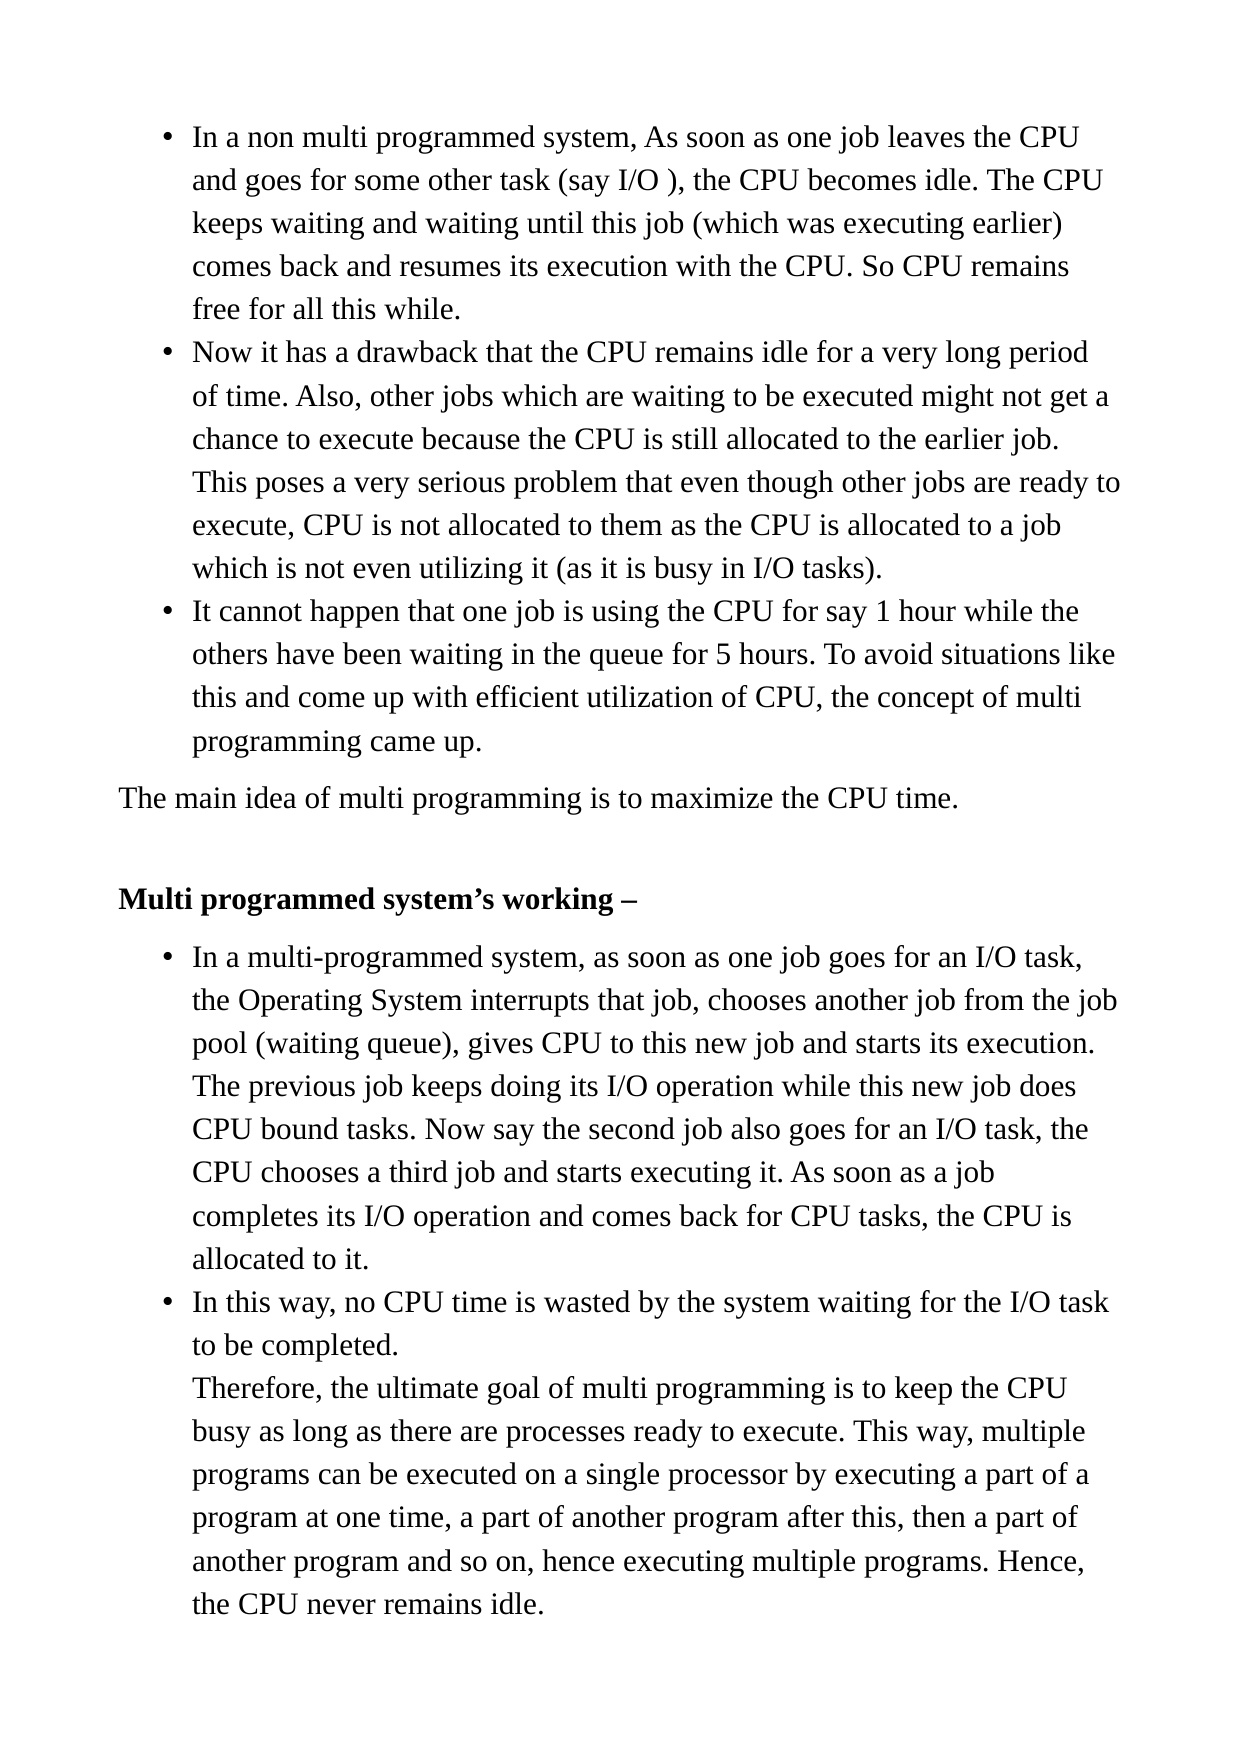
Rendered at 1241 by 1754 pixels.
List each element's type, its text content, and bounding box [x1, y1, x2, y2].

list In a multi-programmed system, as soon as one job goes for an I/O task, the Operating System interrupts that job, chooses another job from the job pool (waiting queue), gives CPU to this new job and starts its execution. The previous job keeps doing its I/O operation while this new job does CPU bound tasks. Now say the second job also goes for an I/O task, the CPU chooses a third job and starts executing it. As soon as a job completes its I/O operation and comes back for CPU tasks, the CPU is allocated to it. [162, 938, 1122, 1276]
list In this way, no CPU time is wasted by the system waiting for the I/O task to be completed. Therefore, the ultimate goal of multi programming is to keep the CPU busy as long as there are processes ready to execute. This way, multiple programs can be executed on a single processor by executing a part of a program at one time, a part of another program after this, then a part of another program and so on, hence executing multiple programs. Hence, the CPU never remains idle. [162, 1283, 1122, 1621]
text Multi programmed system’s working – [118, 880, 1122, 916]
list Now it has a drawback that the CPU remains idle for a very long period of time. Also, other jobs which are waiting to be executed might not get a chance to execute because the CPU is still allocated to the earlier job. This poses a very serious problem that even though other jobs are ready to execute, CPU is not allocated to them as the CPU is allocated to a job which is not even utilizing it (as it is busy in I/O tasks). [162, 334, 1122, 585]
list It cannot happen that one job is using the CPU for say 1 hour while the others have been waiting in the queue for 5 hours. To avoid situations like this and come up with efficient utilization of CPU, the concept of multi programming came up. [162, 592, 1122, 758]
list In a non multi programmed system, As soon as one job leaves the CPU and goes for some other task (say I/O ), the CPU becomes idle. The CPU keeps waiting and waiting until this job (which was executing earlier) comes back and resumes its execution with the CPU. So CPU remains free for all this while. [162, 118, 1122, 327]
text The main idea of multi programming is to maximize the CPU time. [118, 779, 1122, 859]
